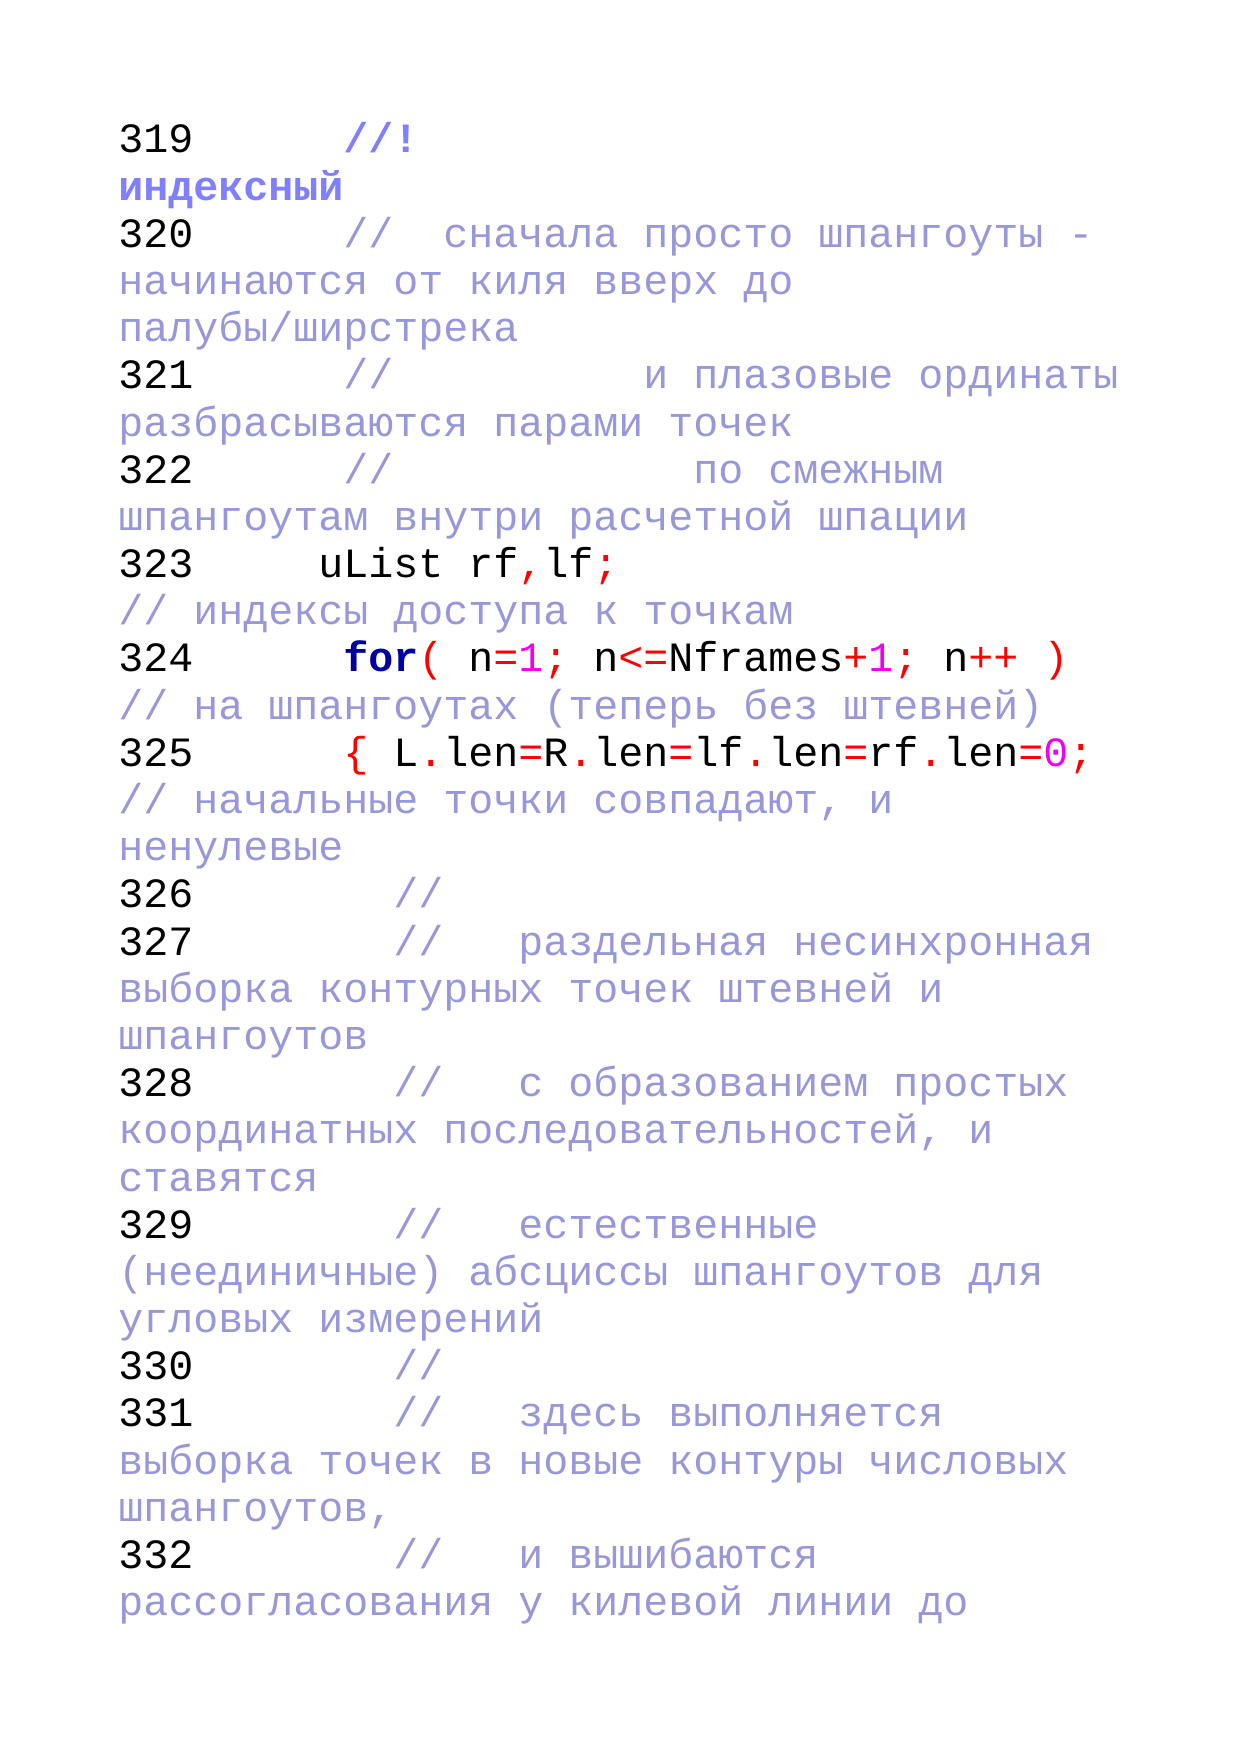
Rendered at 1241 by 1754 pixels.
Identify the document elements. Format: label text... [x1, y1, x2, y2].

subtitle 332 // и вышибаются рассогласования у килевой линии до [118, 1534, 1122, 1628]
subtitle 325 { L.len=R.len=lf.len=rf.len=0; // начальные точки совпадают, и ненулевые [118, 732, 1122, 873]
subtitle 326 // [118, 873, 1122, 920]
subtitle 328 // с образованием простых координатных последовательностей, и ставятся [118, 1062, 1122, 1203]
subtitle 331 // здесь выполняется выборка точек в новые контуры числовых шпангоутов, [118, 1392, 1122, 1534]
subtitle 327 // раздельная несинхронная выборка контурных точек штевней и шпангоутов [118, 920, 1122, 1062]
subtitle 321 // и плазовые ординаты разбрасываются парами точек [118, 354, 1122, 448]
subtitle 323 uList rf,lf; // индексы доступа к точкам [118, 543, 1122, 637]
subtitle 319 //! индексный [118, 118, 1122, 212]
subtitle 324 for( n=1; n<=Nframes+1; n++ ) // на шпангоутах (теперь без штевней) [118, 637, 1122, 732]
subtitle 322 // по смежным шпангоутам внутри расчетной шпации [118, 448, 1122, 543]
subtitle 329 // естественные (неединичные) абсциссы шпангоутов для угловых измерений [118, 1203, 1122, 1345]
subtitle 330 // [118, 1345, 1122, 1392]
subtitle 320 // сначала просто шпангоуты - начинаются от киля вверх до палубы/ширстрека [118, 212, 1122, 354]
